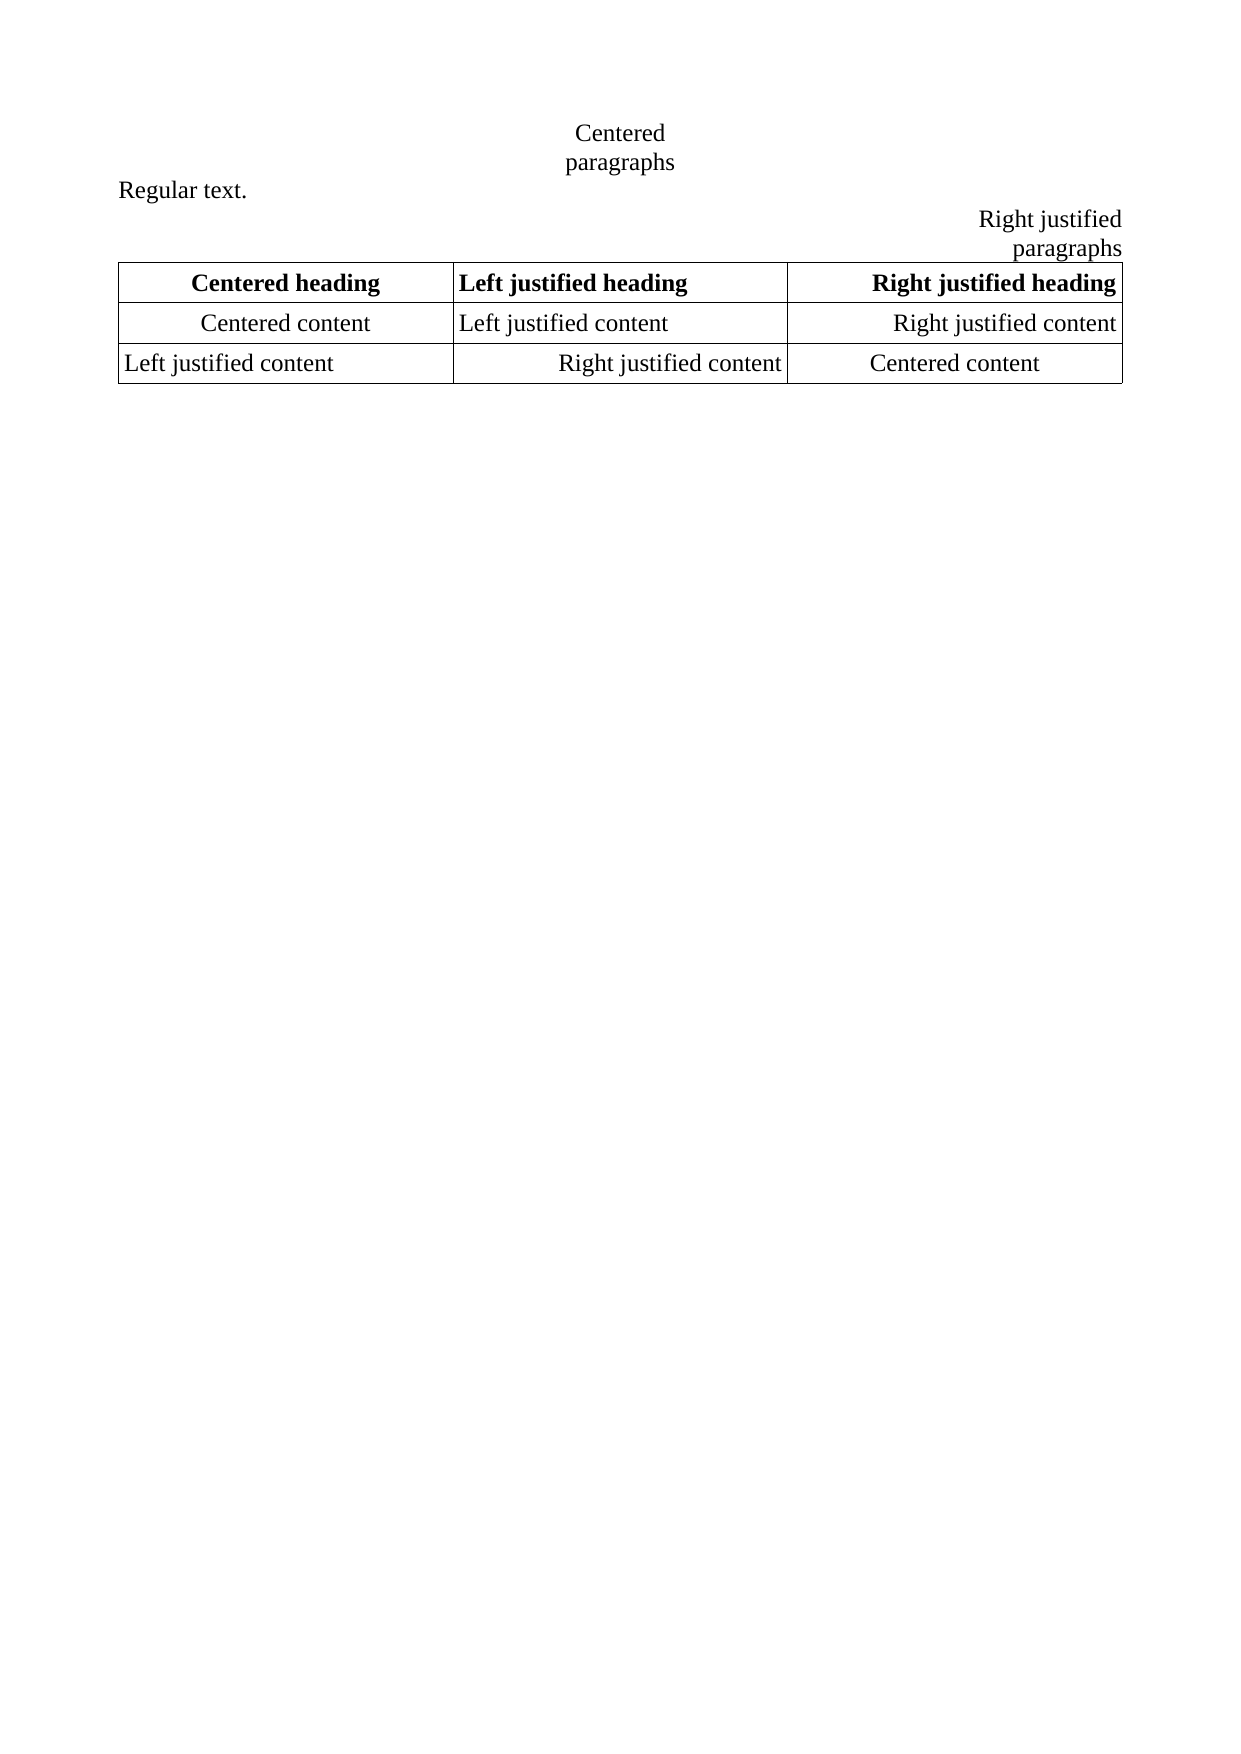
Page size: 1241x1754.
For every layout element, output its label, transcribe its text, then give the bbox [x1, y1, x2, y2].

text Regular text. [118, 176, 1122, 204]
table_cell Left justified content [119, 344, 453, 383]
text Centered [118, 118, 1122, 147]
text paragraphs [118, 233, 1122, 262]
table_header Centered heading [119, 263, 453, 302]
text paragraphs [118, 147, 1122, 176]
table_cell Right justified content [454, 344, 787, 383]
table_header Right justified heading [788, 263, 1122, 302]
table_header Left justified heading [454, 263, 787, 302]
table_cell Centered content [119, 303, 453, 342]
table_cell Centered content [788, 344, 1122, 383]
table_cell Left justified content [454, 303, 787, 342]
table_cell Right justified content [788, 303, 1122, 342]
text Right justified [118, 204, 1122, 233]
